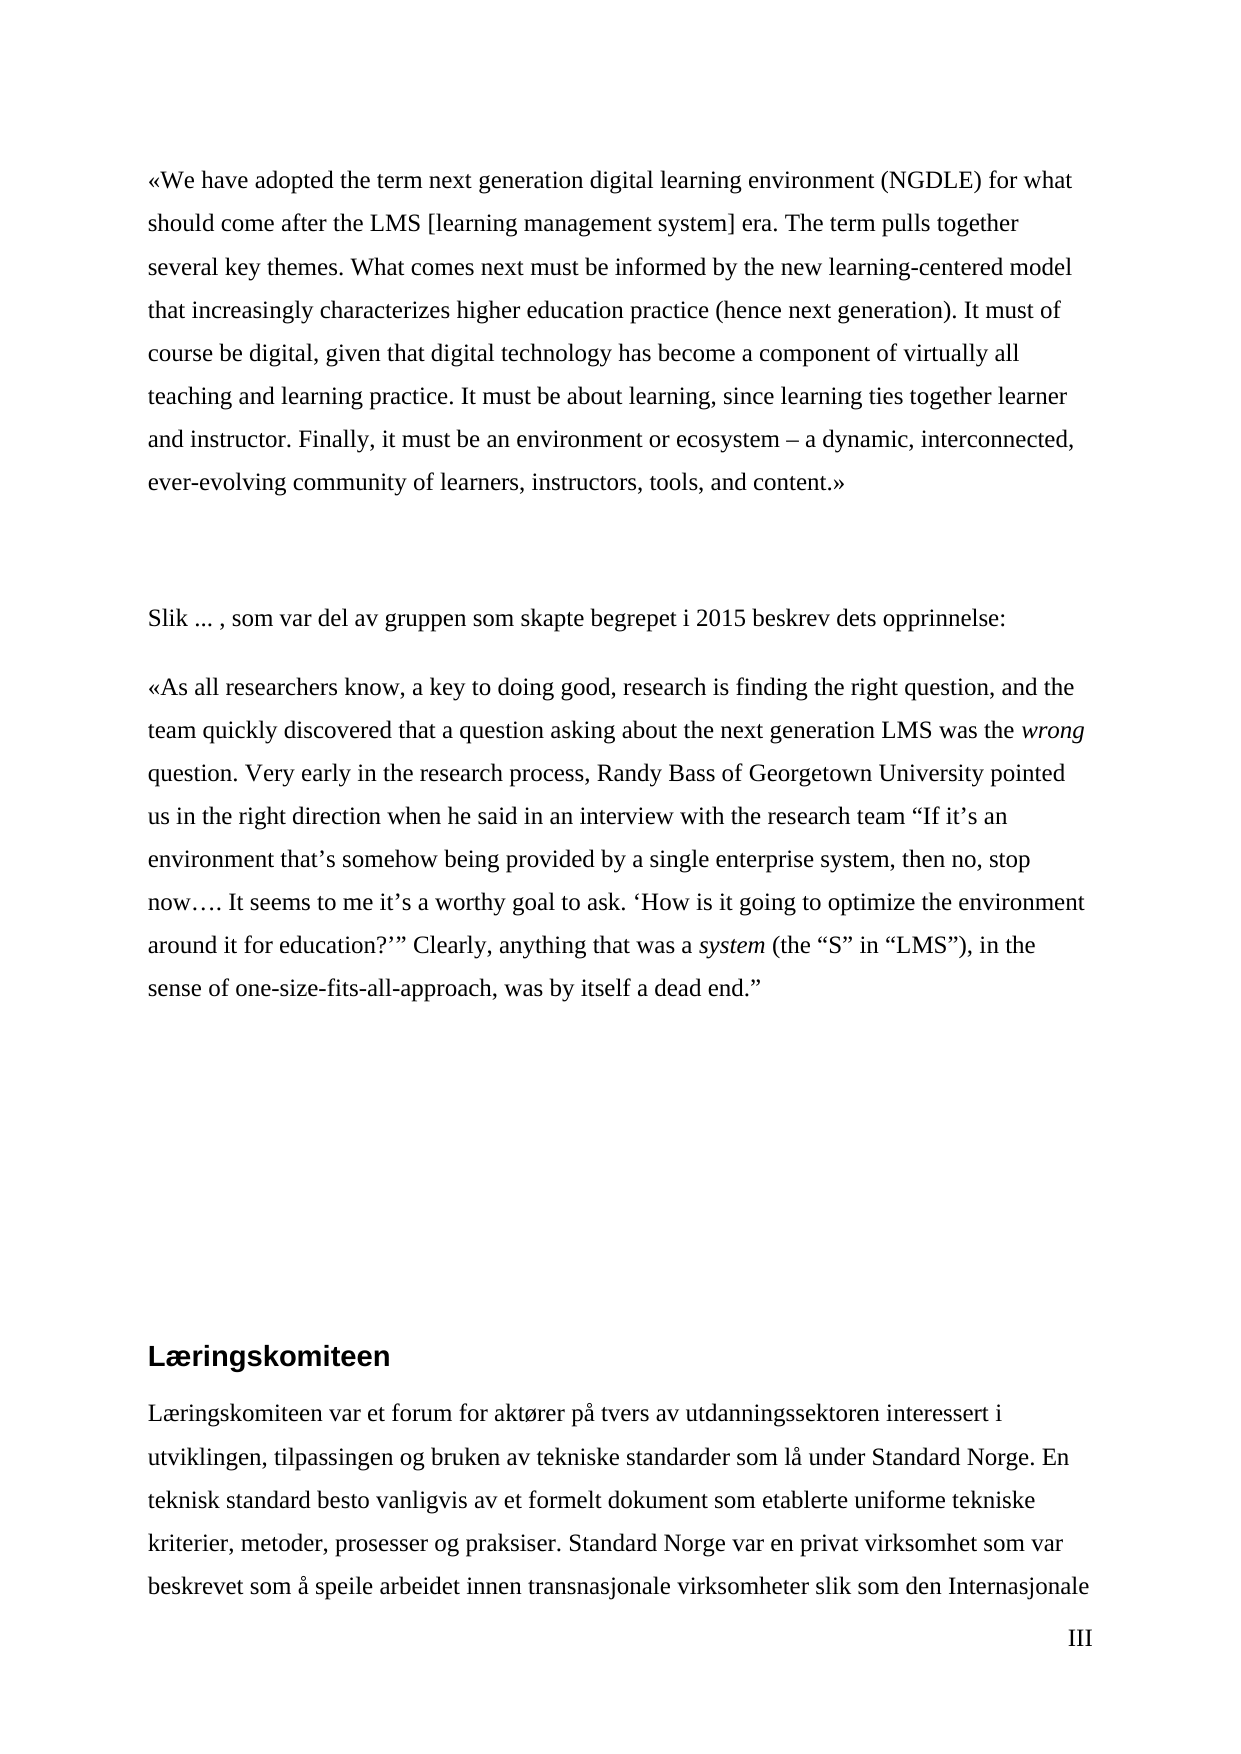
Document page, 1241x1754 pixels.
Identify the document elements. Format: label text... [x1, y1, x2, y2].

text «We have adopted the term next generation digital learning environment (NGDLE) for what should come after the LMS [learning management system] era. The term pulls together several key themes. What comes next must be informed by the new learning-centered model that increasingly characterizes higher education practice (hence next generation). It must of course be digital, given that digital technology has become a component of virtually all teaching and learning practice. It must be about learning, since learning ties together learner and instructor. Finally, it must be an environment or ecosystem – a dynamic, interconnected, ever-evolving community of learners, instructors, tools, and content.» [148, 165, 1092, 496]
text Læringskomiteen var et forum for aktører på tvers av utdanningssektoren interessert i utviklingen, tilpassingen og bruken av tekniske standarder som lå under Standard Norge. En teknisk standard besto vanligvis av et formelt dokument som etablerte uniforme tekniske kriterier, metoder, prosesser og praksiser. Standard Norge var en privat virksomhet som var beskrevet som å speile arbeidet innen transnasjonale virksomheter slik som den Internasjonale [148, 1398, 1092, 1600]
text Slik ... , som var del av gruppen som skapte begrepet i 2015 beskrev dets opprinnelse: [148, 603, 1092, 632]
text «As all researchers know, a key to doing good, research is finding the right question, and the team quickly discovered that a question asking about the next generation LMS was the wrong question. Very early in the research process, Randy Bass of Georgetown University pointed us in the right direction when he said in an interview with the research team “If it’s an environment that’s somehow being provided by a single enterprise system, then no, stop now…. It seems to me it’s a worthy goal to ask. ‘How is it going to optimize the environment around it for education?’” Clearly, anything that was a system (the “S” in “LMS”), in the sense of one-size-fits-all-approach, was by itself a dead end.” [148, 672, 1092, 1002]
subtitle Læringskomiteen [148, 1339, 1092, 1373]
